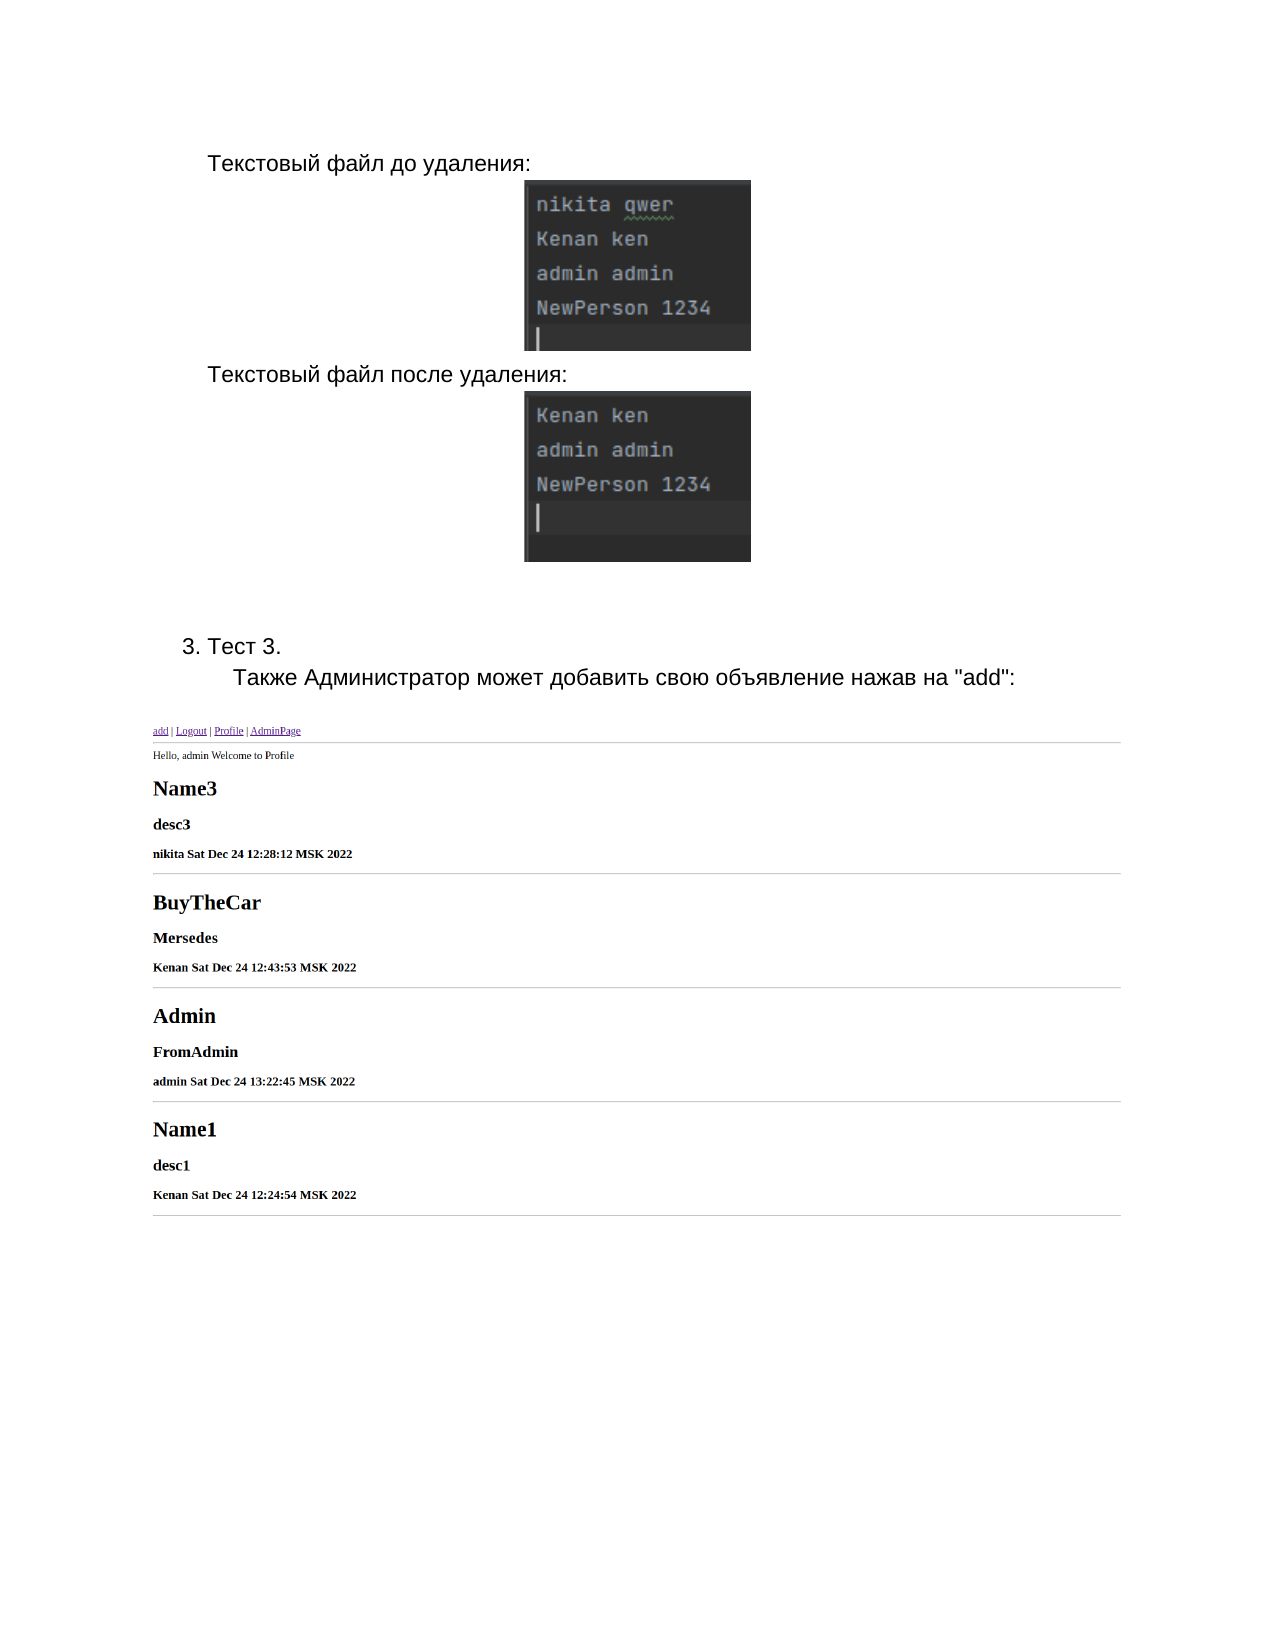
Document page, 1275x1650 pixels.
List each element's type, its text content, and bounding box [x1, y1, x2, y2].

picture [524, 391, 751, 562]
list 3. Тест 3. [150, 633, 1125, 660]
list Текстовый файл до удаления: [150, 150, 1125, 176]
list Текстовый файл после удаления: [150, 361, 1125, 388]
picture [150, 723, 1125, 1220]
list Также Администратор может добавить свою объявление нажав на "add": [150, 663, 1125, 690]
picture [524, 180, 751, 351]
